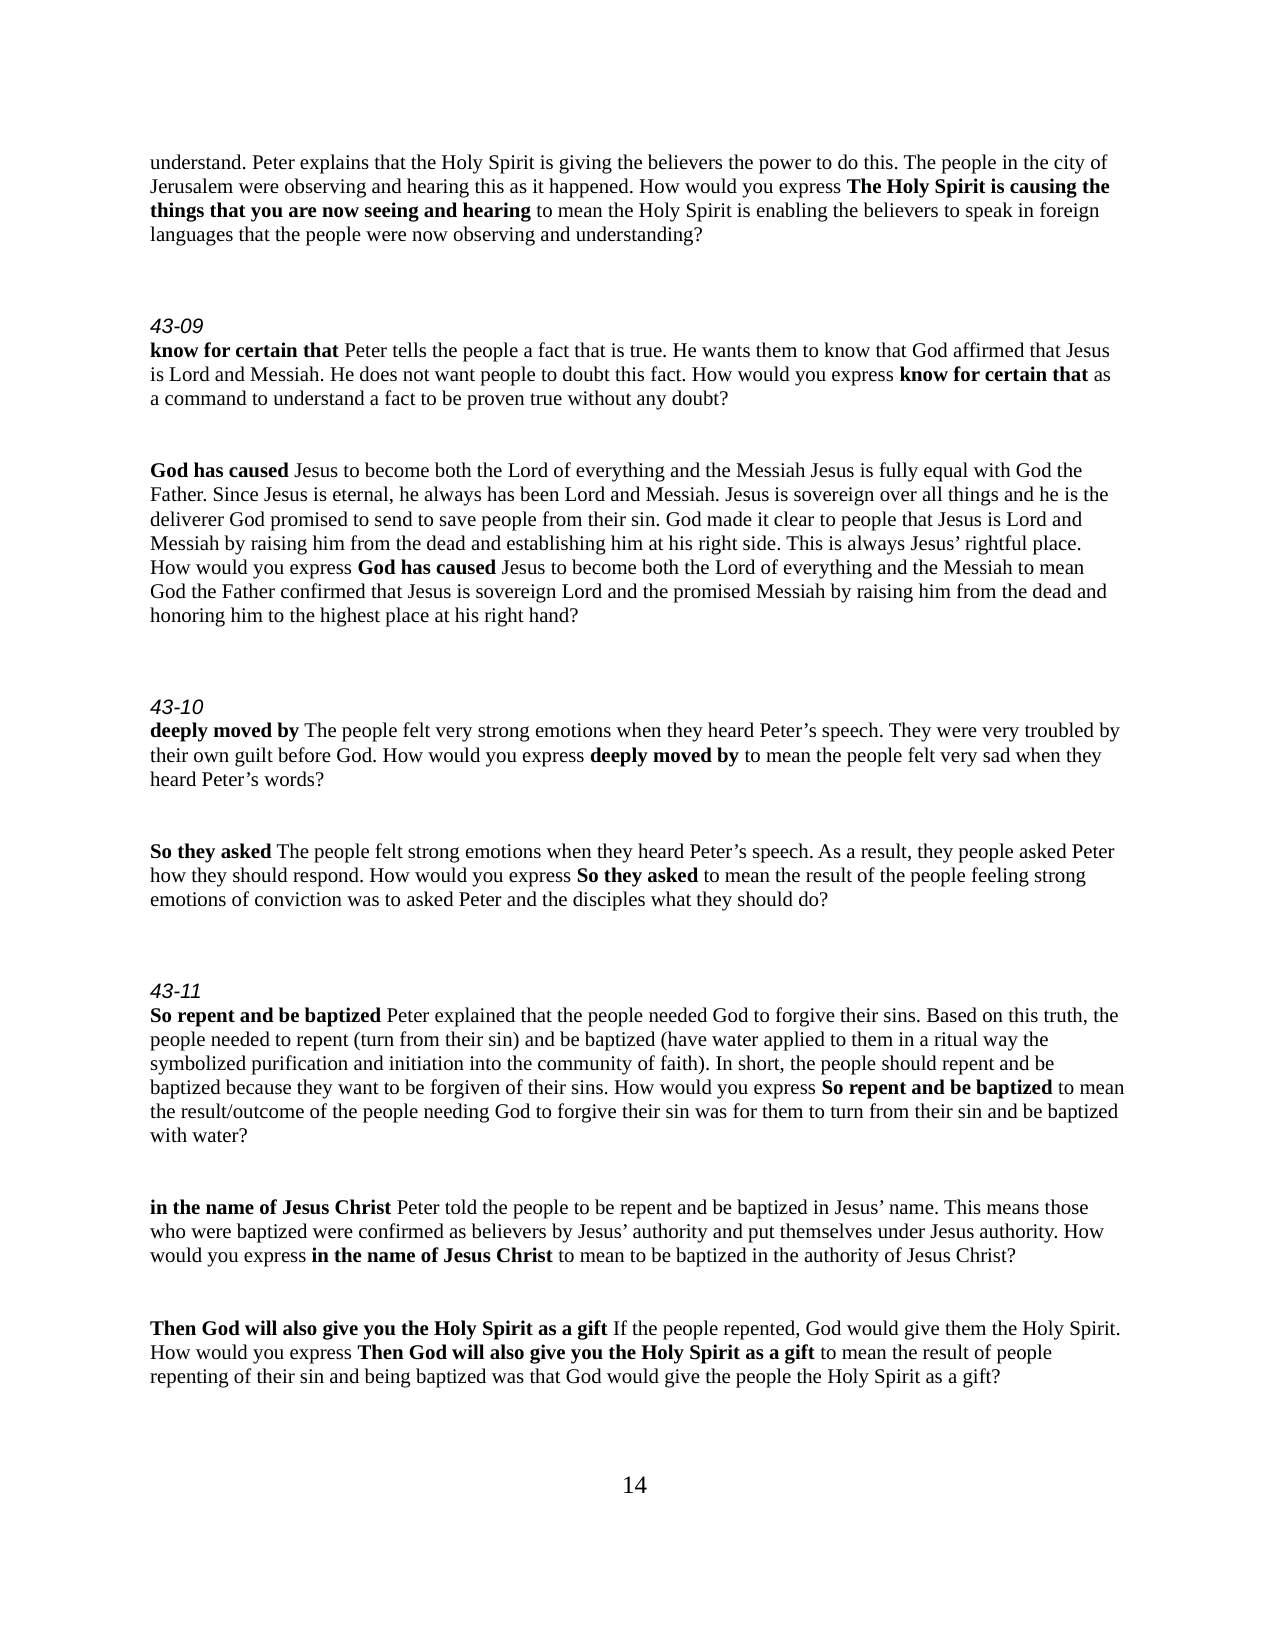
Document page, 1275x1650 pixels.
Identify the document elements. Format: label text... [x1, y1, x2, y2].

text So repent and be baptized Peter explained that the people needed God to forgive their sins. Based on this truth, the people needed to repent (turn from their sin) and be baptized (have water applied to them in a ritual way the symbolized purification and initiation into the community of faith). In short, the people should repent and be baptized because they want to be forgiven of their sins. How would you express So repent and be baptized to mean the result/outcome of the people needing God to forgive their sin was for them to turn from their sin and be baptized with water? [150, 1003, 1125, 1147]
subtitle 43-11 [150, 979, 1125, 1003]
text know for certain that Peter tells the people a fact that is true. He wants them to know that God affirmed that Jesus is Lord and Messiah. He does not want people to doubt this fact. How would you express know for certain that as a command to understand a fact to be proven true without any doubt? [150, 338, 1125, 410]
text God has caused Jesus to become both the Lord of everything and the Messiah Jesus is fully equal with God the Father. Since Jesus is eternal, he always has been Lord and Messiah. Jesus is sovereign over all things and he is the deliverer God promised to send to save people from their sin. God made it clear to people that Jesus is Lord and Messiah by raising him from the dead and establishing him at his right side. This is always Jesus’ rightful place. How would you express God has caused Jesus to become both the Lord of everything and the Messiah to mean God the Father confirmed that Jesus is sovereign Lord and the promised Messiah by raising him from the dead and honoring him to the highest place at his right hand? [150, 458, 1125, 627]
text deeply moved by The people felt very strong emotions when they heard Peter’s speech. They were very troubled by their own guilt before God. How would you express deeply moved by to mean the people felt very sad when they heard Peter’s words? [150, 718, 1125, 791]
text Then God will also give you the Holy Spirit as a gift If the people repented, God would give them the Holy Spirit. How would you express Then God will also give you the Holy Spirit as a gift to mean the result of people repenting of their sin and being baptized was that God would give the people the Holy Spirit as a gift? [150, 1316, 1125, 1388]
subtitle 43-10 [150, 694, 1125, 718]
text understand. Peter explains that the Holy Spirit is giving the believers the power to do this. The people in the city of Jerusalem were observing and hearing this as it happened. How would you express The Holy Spirit is causing the things that you are now seeing and hearing to mean the Holy Spirit is enabling the believers to speak in foreign languages that the people were now observing and understanding? [150, 150, 1125, 246]
text So they asked The people felt strong emotions when they heard Peter’s speech. As a result, they people asked Peter how they should respond. How would you express So they asked to mean the result of the people feeling strong emotions of conviction was to asked Peter and the disciples what they should do? [150, 839, 1125, 911]
text in the name of Jesus Christ Peter told the people to be repent and be baptized in Jesus’ name. This means those who were baptized were confirmed as believers by Jesus’ authority and put themselves under Jesus authority. How would you express in the name of Jesus Christ to mean to be baptized in the authority of Jesus Christ? [150, 1195, 1125, 1267]
subtitle 43-09 [150, 314, 1125, 338]
